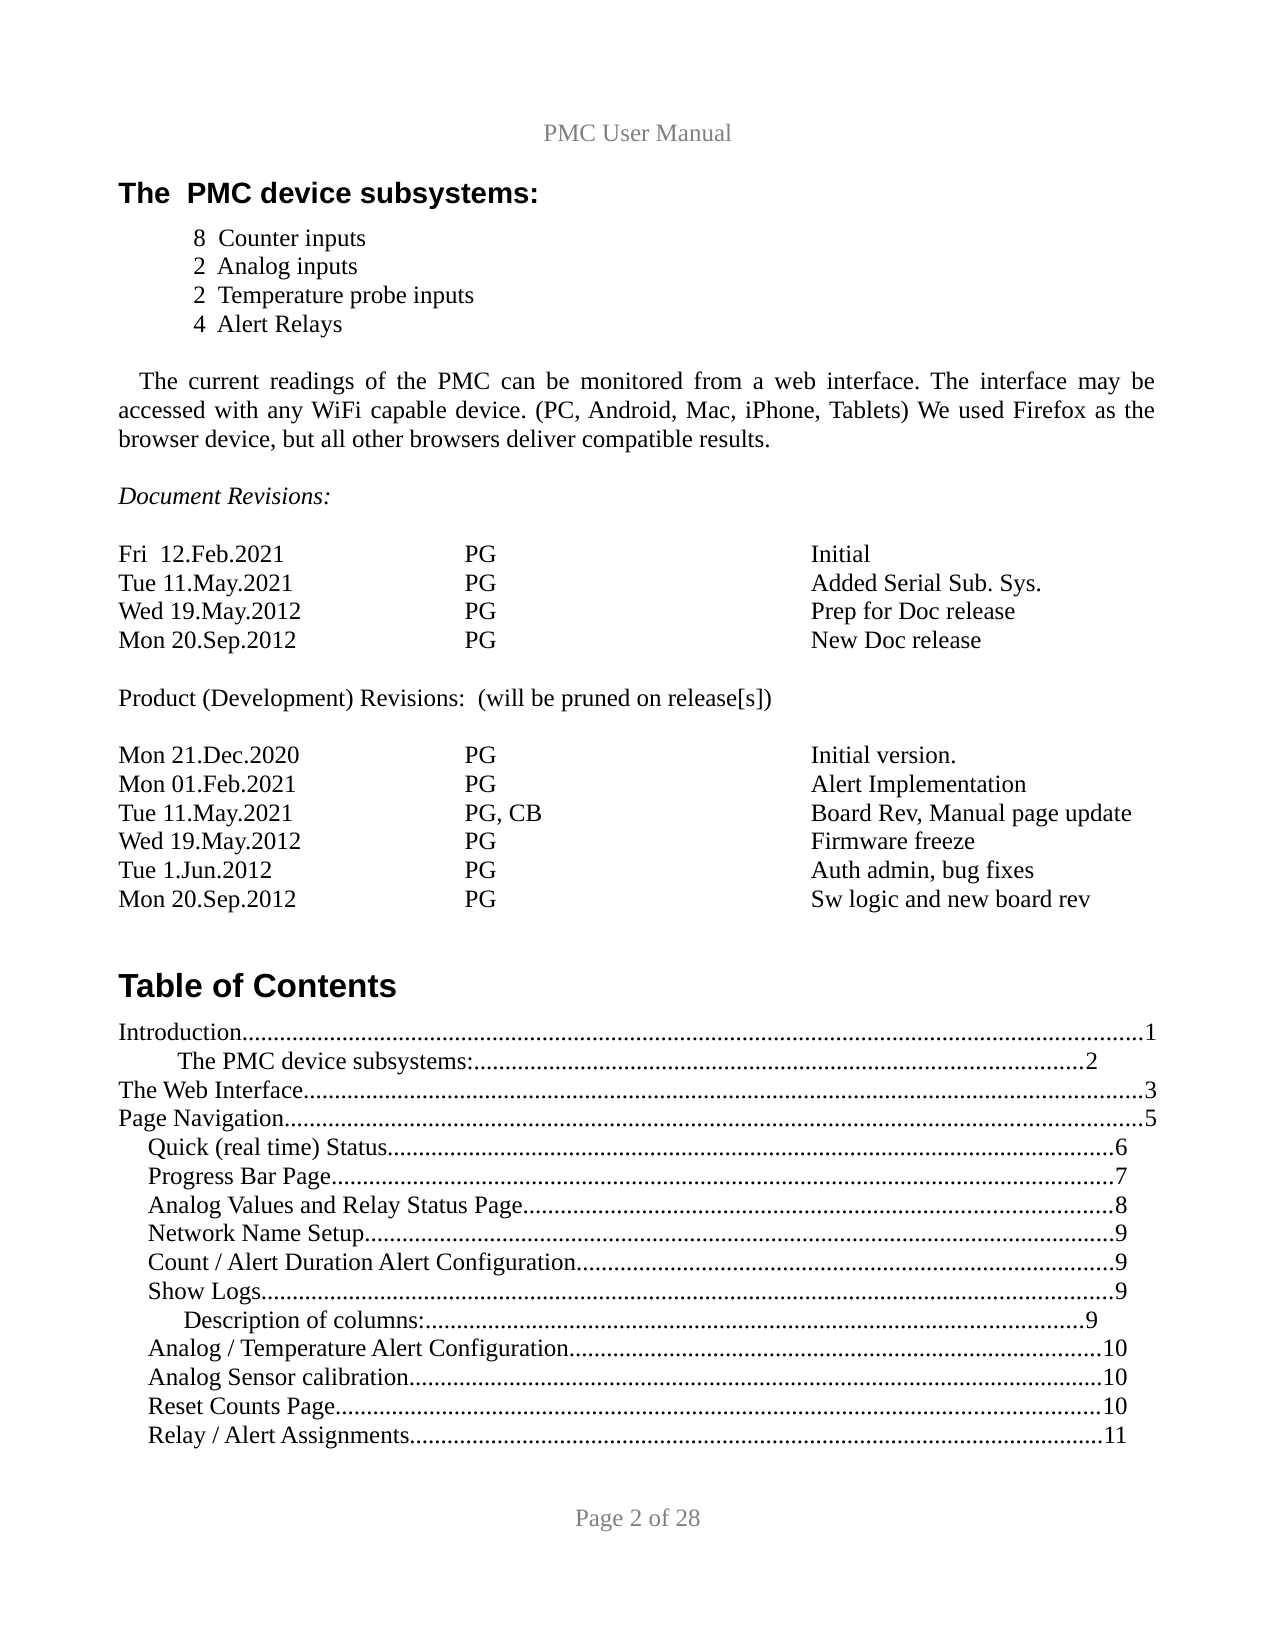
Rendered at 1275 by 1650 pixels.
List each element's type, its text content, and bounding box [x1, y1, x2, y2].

table_cell Mon 20.Sep.2012 [118, 625, 464, 654]
table_cell PG, CB [464, 798, 811, 826]
text 2 Analog inputs [118, 251, 1157, 280]
text Analog Values and Relay Status Page 8 [148, 1190, 1157, 1218]
text Reset Counts Page 10 [148, 1391, 1157, 1420]
subtitle The PMC device subsystems: [118, 176, 1157, 210]
text Analog Sensor calibration 10 [148, 1362, 1157, 1391]
subtitle Table of Contents [118, 966, 1157, 1005]
text Show Logs 9 [148, 1276, 1157, 1305]
table_cell Mon 01.Feb.2021 [118, 769, 464, 798]
table_cell Added Serial Sub. Sys. [811, 568, 1157, 596]
table_cell PG [464, 625, 811, 654]
text Network Name Setup 9 [148, 1218, 1157, 1247]
text Introduction 1 [118, 1017, 1157, 1046]
text 8 Counter inputs [118, 223, 1157, 251]
text The PMC device subsystems: 2 [177, 1046, 1157, 1075]
table_cell Wed 19.May.2012 [118, 596, 464, 625]
text Description of columns: 9 [177, 1305, 1157, 1333]
table_header Mon 21.Dec.2020 [118, 740, 464, 769]
table_cell PG [464, 568, 811, 596]
table_cell Board Rev, Manual page update [811, 798, 1157, 826]
text The Web Interface 3 [118, 1075, 1157, 1103]
table_cell Mon 20.Sep.2012 [118, 884, 464, 913]
text Document Revisions: [118, 481, 1157, 510]
table_cell Sw logic and new board rev [811, 884, 1157, 913]
table_cell New Doc release [811, 625, 1157, 654]
table_header PG [464, 539, 811, 568]
table_cell Tue 11.May.2021 [118, 568, 464, 596]
table_cell PG [464, 884, 811, 913]
table_cell Prep for Doc release [811, 596, 1157, 625]
text 4 Alert Relays [118, 309, 1157, 338]
text Relay / Alert Assignments 11 [148, 1420, 1157, 1448]
table_header PG [464, 740, 811, 769]
text Progress Bar Page 7 [148, 1161, 1157, 1190]
table_cell Wed 19.May.2012 [118, 826, 464, 855]
text Analog / Temperature Alert Configuration 10 [148, 1333, 1157, 1362]
text The current readings of the PMC can be monitored from a web interface. The interface may be accessed with any WiFi capable device. (PC, Android, Mac, iPhone, Tablets) We used Firefox as the browser device, but all other browsers deliver compatible results. [118, 366, 1157, 453]
table_cell PG [464, 769, 811, 798]
text Count / Alert Duration Alert Configuration 9 [148, 1247, 1157, 1276]
table_cell PG [464, 826, 811, 855]
table_header Initial version. [811, 740, 1157, 769]
table_cell PG [464, 855, 811, 884]
table_cell PG [464, 596, 811, 625]
table_cell Firmware freeze [811, 826, 1157, 855]
table_header Fri 12.Feb.2021 [118, 539, 464, 568]
text Quick (real time) Status 6 [148, 1132, 1157, 1161]
text Product (Development) Revisions: (will be pruned on release[s]) [118, 683, 1157, 711]
table_cell Tue 1.Jun.2012 [118, 855, 464, 884]
table_cell Auth admin, bug fixes [811, 855, 1157, 884]
table_cell Tue 11.May.2021 [118, 798, 464, 826]
table_cell Alert Implementation [811, 769, 1157, 798]
text Page Navigation 5 [118, 1103, 1157, 1132]
table_header Initial [811, 539, 1157, 568]
text 2 Temperature probe inputs [118, 280, 1157, 309]
